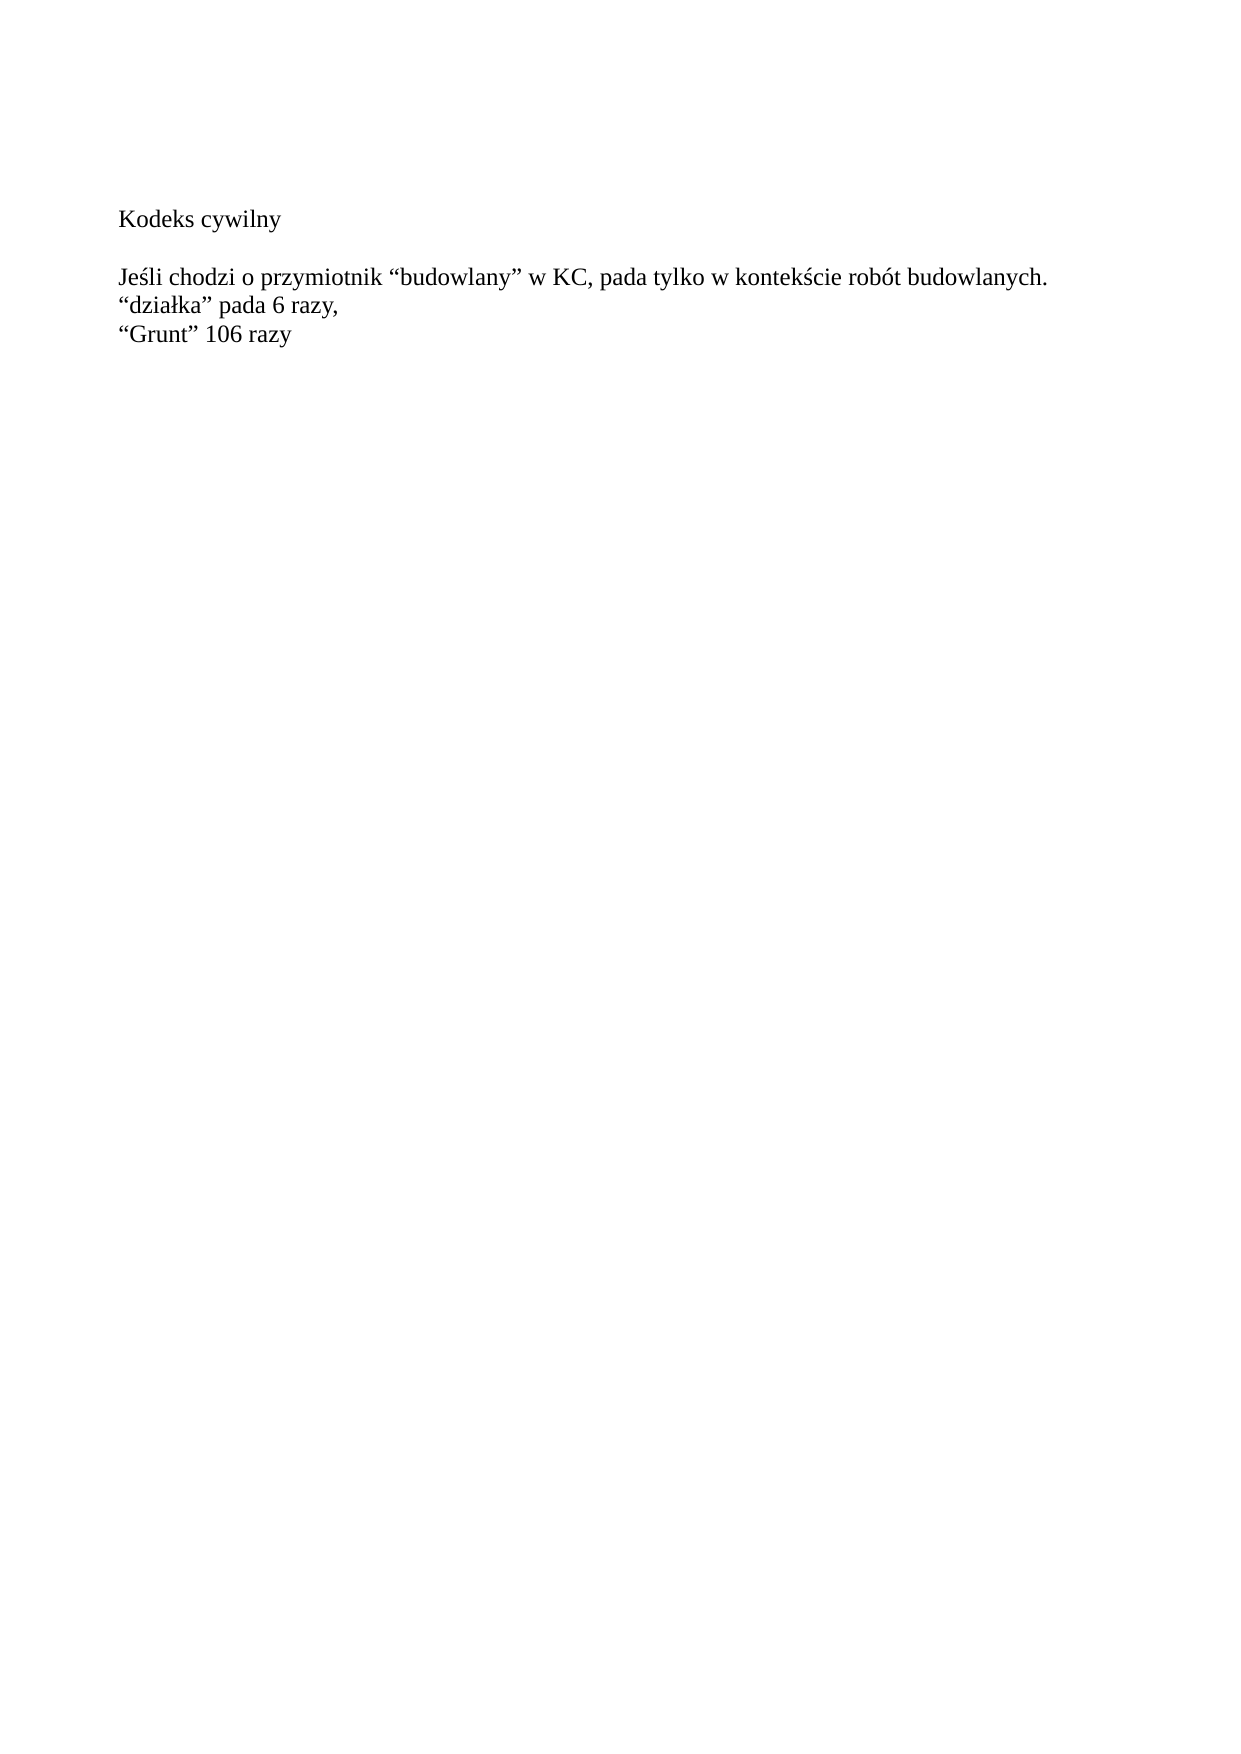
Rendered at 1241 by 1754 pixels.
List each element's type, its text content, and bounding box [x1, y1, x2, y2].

text “Grunt” 106 razy [118, 319, 1122, 348]
text “działka” pada 6 razy, [118, 291, 1122, 319]
text Jeśli chodzi o przymiotnik “budowlany” w KC, pada tylko w kontekście robót budowlanych. [118, 262, 1122, 291]
text Kodeks cywilny [118, 204, 1122, 233]
